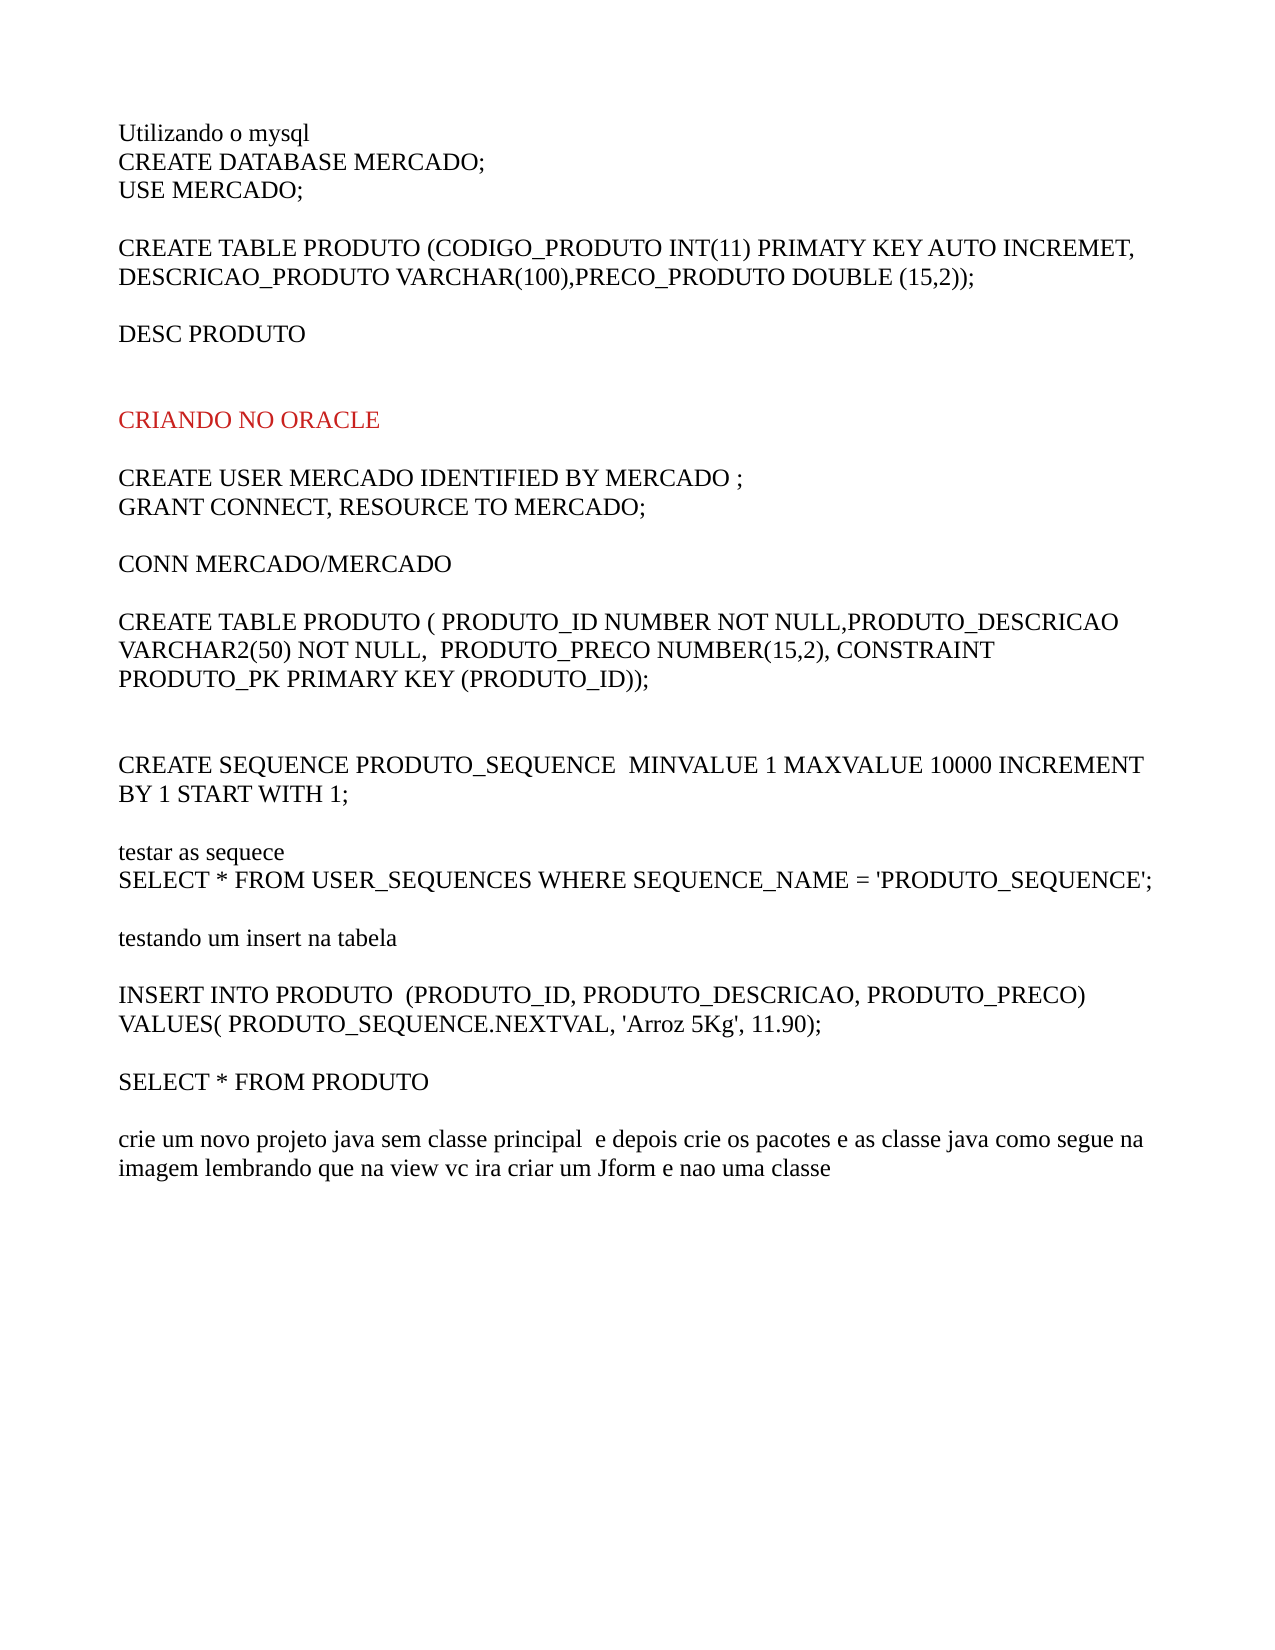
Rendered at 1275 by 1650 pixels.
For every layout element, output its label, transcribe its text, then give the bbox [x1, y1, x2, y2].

text USE MERCADO; [118, 176, 1157, 204]
text CREATE SEQUENCE PRODUTO_SEQUENCE MINVALUE 1 MAXVALUE 10000 INCREMENT BY 1 START WITH 1; [118, 751, 1157, 808]
text CREATE USER MERCADO IDENTIFIED BY MERCADO ; [118, 463, 1157, 492]
text GRANT CONNECT, RESOURCE TO MERCADO; [118, 492, 1157, 521]
text DESCRICAO_PRODUTO VARCHAR(100),PRECO_PRODUTO DOUBLE (15,2)); [118, 262, 1157, 291]
text CONN MERCADO/MERCADO [118, 549, 1157, 578]
text Utilizando o mysql [118, 118, 1157, 147]
text SELECT * FROM USER_SEQUENCES WHERE SEQUENCE_NAME = 'PRODUTO_SEQUENCE'; [118, 866, 1157, 894]
text testando um insert na tabela [118, 923, 1157, 952]
text testar as sequece [118, 837, 1157, 866]
text SELECT * FROM PRODUTO [118, 1067, 1157, 1096]
text crie um novo projeto java sem classe principal e depois crie os pacotes e as classe java como segue na imagem lembrando que na view vc ira criar um Jform e nao uma classe [118, 1124, 1157, 1182]
text CREATE TABLE PRODUTO (CODIGO_PRODUTO INT(11) PRIMATY KEY AUTO INCREMET, [118, 233, 1157, 262]
text INSERT INTO PRODUTO (PRODUTO_ID, PRODUTO_DESCRICAO, PRODUTO_PRECO) VALUES( PRODUTO_SEQUENCE.NEXTVAL, 'Arroz 5Kg', 11.90); [118, 981, 1157, 1038]
text CREATE DATABASE MERCADO; [118, 147, 1157, 176]
text CRIANDO NO ORACLE [118, 406, 1157, 434]
text DESC PRODUTO [118, 319, 1157, 348]
text CREATE TABLE PRODUTO ( PRODUTO_ID NUMBER NOT NULL,PRODUTO_DESCRICAO VARCHAR2(50) NOT NULL, PRODUTO_PRECO NUMBER(15,2), CONSTRAINT PRODUTO_PK PRIMARY KEY (PRODUTO_ID)); [118, 607, 1157, 693]
